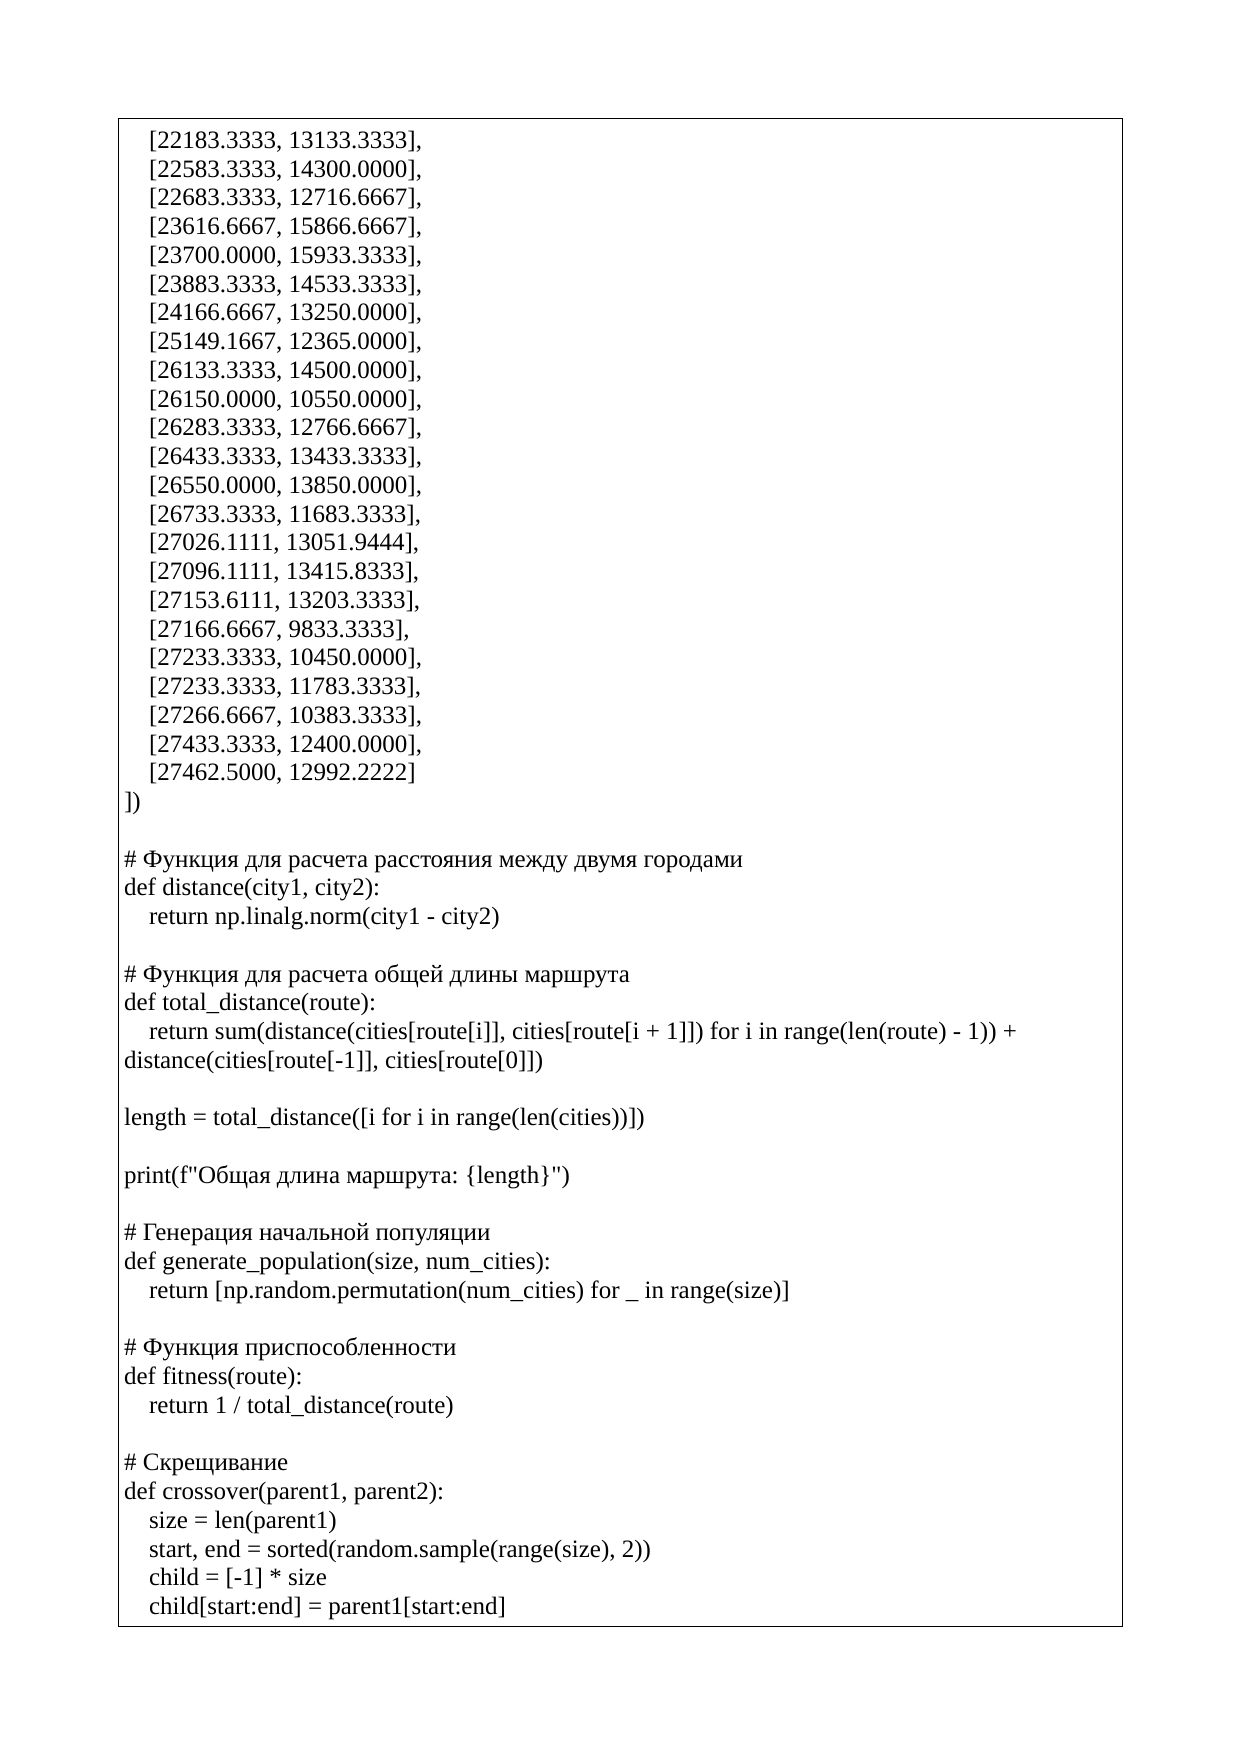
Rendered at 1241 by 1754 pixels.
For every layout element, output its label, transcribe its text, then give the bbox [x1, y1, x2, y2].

table_header [22183.3333, 13133.3333], [22583.3333, 14300.0000], [22683.3333, 12716.6667], [23616.6667, 15866.6667], [23700.0000, 15933.3333], [23883.3333, 14533.3333], [24166.6667, 13250.0000], [25149.1667, 12365.0000], [26133.3333, 14500.0000], [26150.0000, 10550.0000], [26283.3333, 12766.6667], [26433.3333, 13433.3333], [26550.0000, 13850.0000], [26733.3333, 11683.3333], [27026.1111, 13051.9444], [27096.1111, 13415.8333], [27153.6111, 13203.3333], [27166.6667, 9833.3333], [27233.3333, 10450.0000], [27233.3333, 11783.3333], [27266.6667, 10383.3333], [27433.3333, 12400.0000], [27462.5000, 12992.2222] ]) # Функция для расчета расстояния между двумя городами def distance(city1, city2): return np.linalg.norm(city1 - city2) # Функция для расчета общей длины маршрута def total_distance(route): return sum(distance(cities[route[i]], cities[route[i + 1]]) for i in range(len(route) - 1)) + distance(cities[route[-1]], cities[route[0]]) length = total_distance([i for i in range(len(cities))]) print(f"Общая длина маршрута: {length}") # Генерация начальной популяции def generate_population(size, num_cities): return [np.random.permutation(num_cities) for _ in range(size)] # Функция приспособленности def fitness(route): return 1 / total_distance(route) # Скрещивание def crossover(parent1, parent2): size = len(parent1) start, end = sorted(random.sample(range(size), 2)) child = [-1] * size child[start:end] = parent1[start:end] [119, 119, 1122, 1626]
